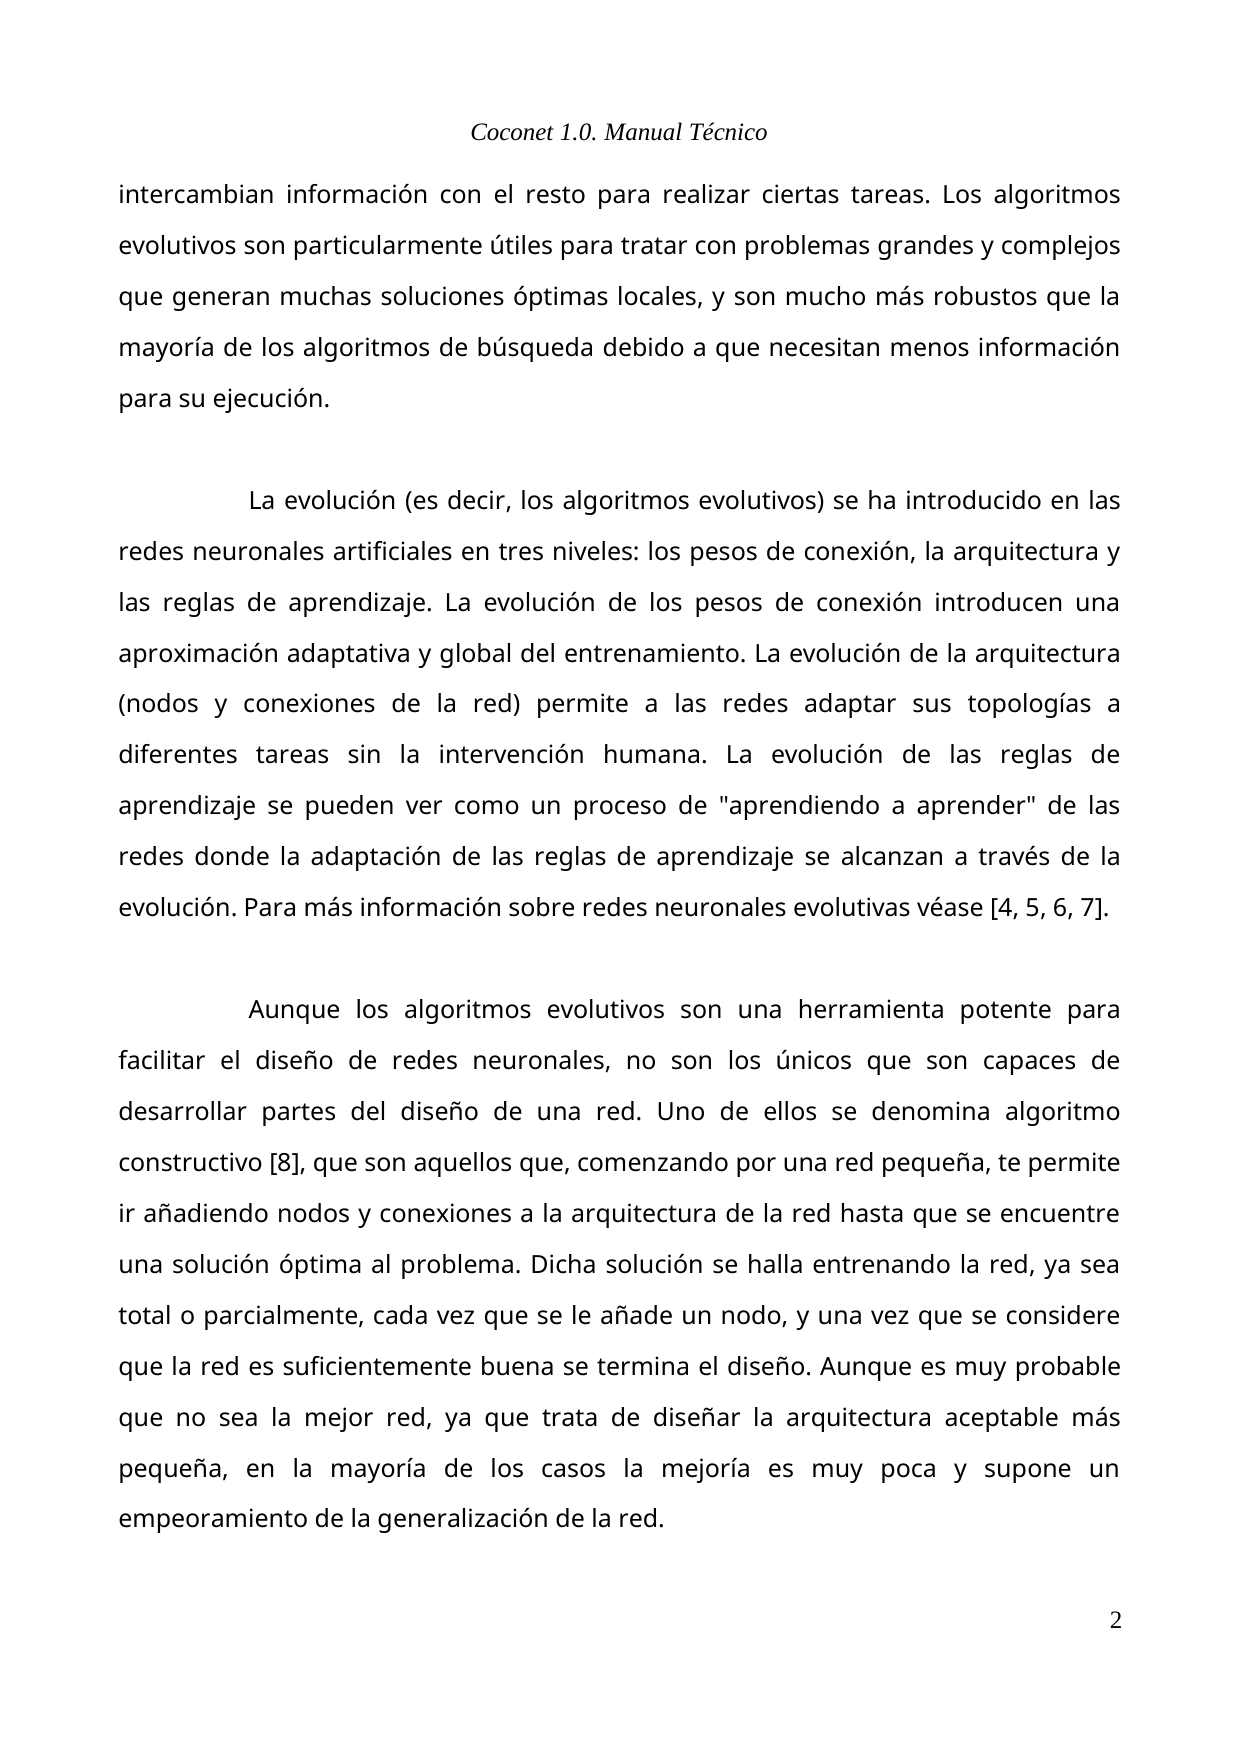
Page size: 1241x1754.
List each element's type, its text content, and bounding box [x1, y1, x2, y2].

text Aunque los algoritmos evolutivos son una herramienta potente para facilitar el diseño de redes neuronales, no son los únicos que son capaces de desarrollar partes del diseño de una red. Uno de ellos se denomina algoritmo constructivo [8], que son aquellos que, comenzando por una red pequeña, te permite ir añadiendo nodos y conexiones a la arquitectura de la red hasta que se encuentre una solución óptima al problema. Dicha solución se halla entrenando la red, ya sea total o parcialmente, cada vez que se le añade un nodo, y una vez que se considere que la red es suficientemente buena se termina el diseño. Aunque es muy probable que no sea la mejor red, ya que trata de diseñar la arquitectura aceptable más pequeña, en la mayoría de los casos la mejoría es muy poca y supone un empeoramiento de la generalización de la red. [118, 992, 1122, 1535]
text La evolución (es decir, los algoritmos evolutivos) se ha introducido en las redes neuronales artificiales en tres niveles: los pesos de conexión, la arquitectura y las reglas de aprendizaje. La evolución de los pesos de conexión introducen una aproximación adaptativa y global del entrenamiento. La evolución de la arquitectura (nodos y conexiones de la red) permite a las redes adaptar sus topologías a diferentes tareas sin la intervención humana. La evolución de las reglas de aprendizaje se pueden ver como un proceso de "aprendiendo a aprender" de las redes donde la adaptación de las reglas de aprendizaje se alcanzan a través de la evolución. Para más información sobre redes neuronales evolutivas véase [4, 5, 6, 7]. [118, 483, 1122, 924]
text intercambian información con el resto para realizar ciertas tareas. Los algoritmos evolutivos son particularmente útiles para tratar con problemas grandes y complejos que generan muchas soluciones óptimas locales, y son mucho más robustos que la mayoría de los algoritmos de búsqueda debido a que necesitan menos información para su ejecución. [118, 177, 1122, 415]
